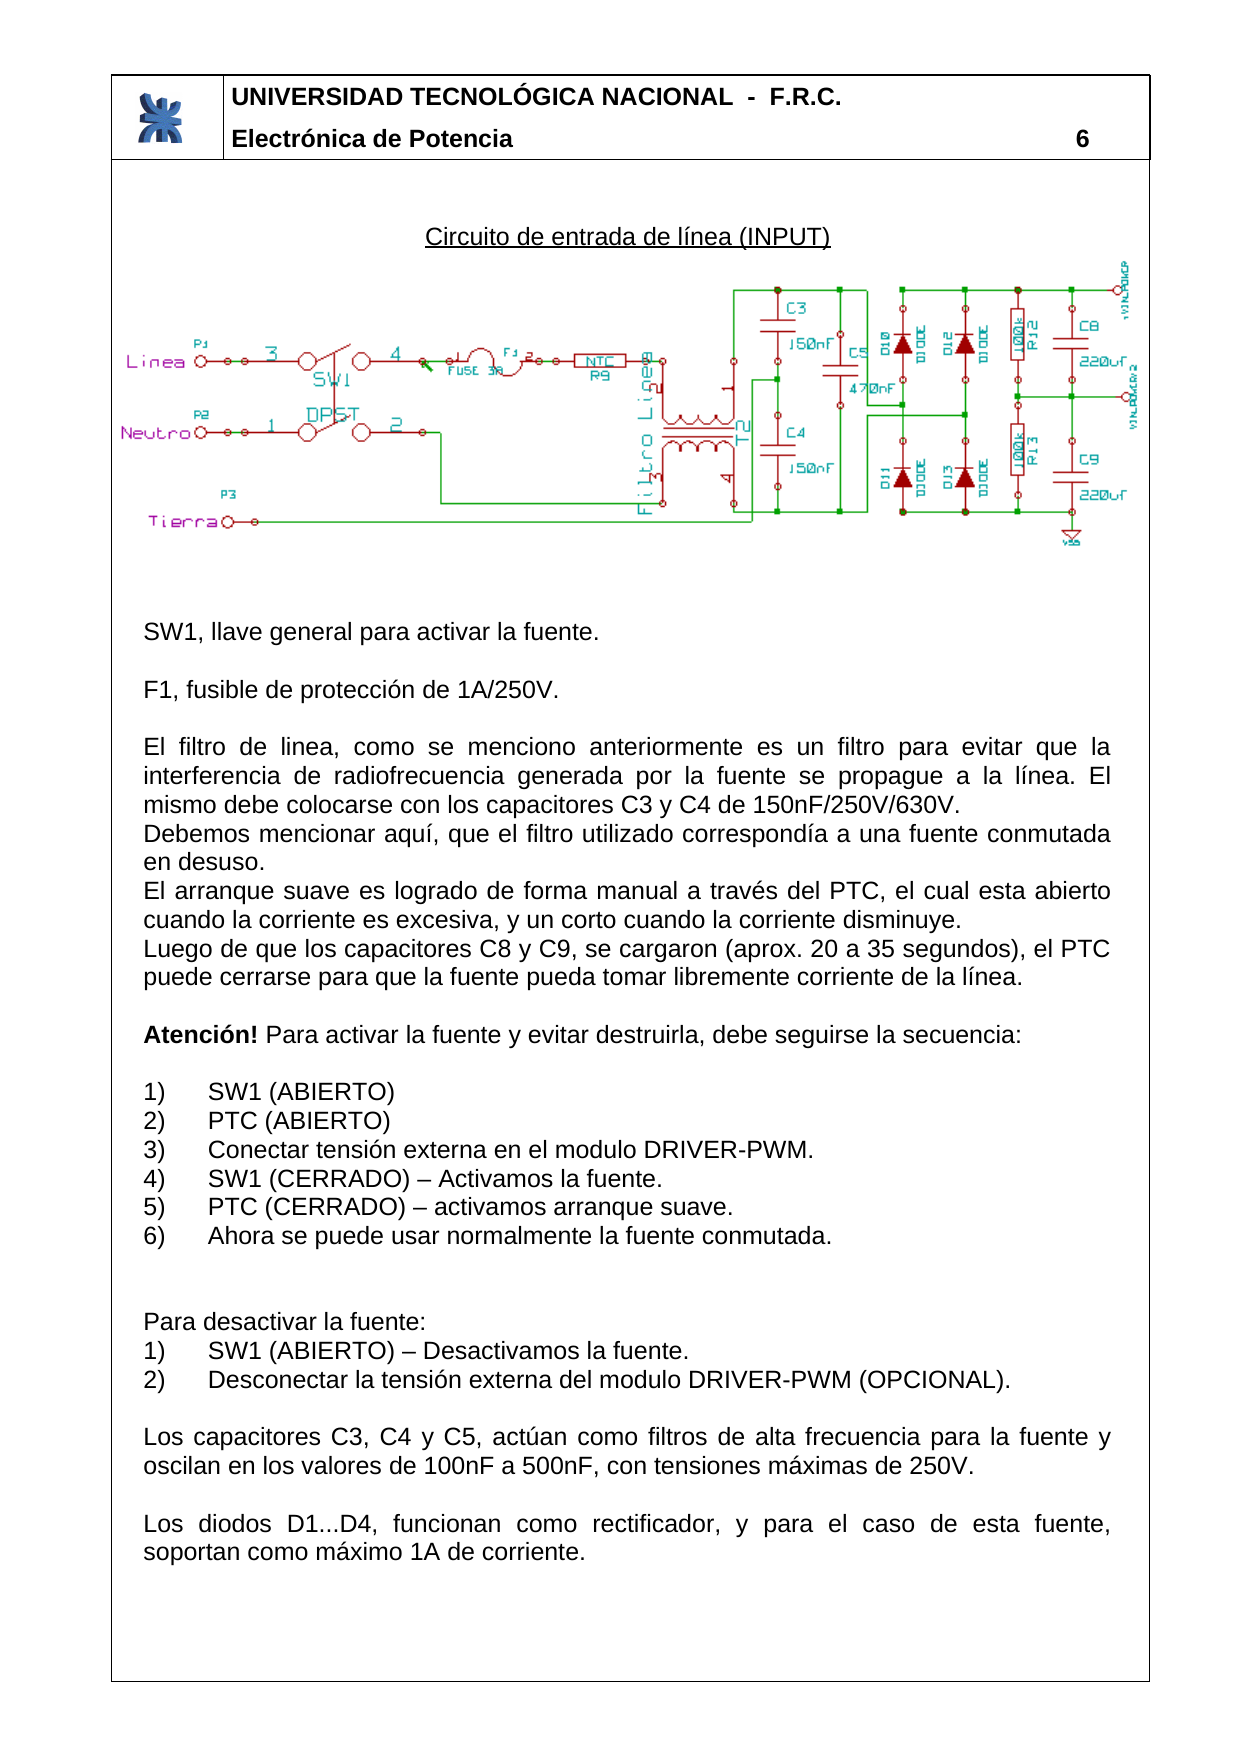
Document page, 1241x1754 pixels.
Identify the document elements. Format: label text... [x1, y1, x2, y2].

list SW1 (ABIERTO) [143, 1077, 1112, 1106]
text Atención! Para activar la fuente y evitar destruirla, debe seguirse la secuencia: [143, 1020, 1112, 1048]
list Desconectar la tensión externa del modulo DRIVER-PWM (OPCIONAL). [143, 1365, 1112, 1393]
text Luego de que los capacitores C8 y C9, se cargaron (aprox. 20 a 35 segundos), el PTC puede cerrarse para que la fuente pueda tomar libremente corriente de la línea. [143, 933, 1112, 991]
list PTC (ABIERTO) [143, 1106, 1112, 1135]
picture [135, 92, 183, 144]
text El filtro de linea, como se menciono anteriormente es un filtro para evitar que la interferencia de radiofrecuencia generada por la fuente se propague a la línea. El mismo debe colocarse con los capacitores C3 y C4 de 150nF/250V/630V. [143, 732, 1112, 818]
text Debemos mencionar aquí, que el filtro utilizado correspondía a una fuente conmutada en desuso. [143, 818, 1112, 876]
text F1, fusible de protección de 1A/250V. [143, 675, 1112, 703]
text SW1, llave general para activar la fuente. [143, 617, 1112, 646]
text Los diodos D1...D4, funcionan como rectificador, y para el caso de esta fuente, soportan como máximo 1A de corriente. [143, 1508, 1112, 1566]
picture [112, 250, 1147, 560]
list Ahora se puede usar normalmente la fuente conmutada. [143, 1221, 1112, 1250]
list Conectar tensión externa en el modulo DRIVER-PWM. [143, 1135, 1112, 1163]
text Para desactivar la fuente: [143, 1307, 1112, 1336]
list SW1 (CERRADO) – Activamos la fuente. [143, 1163, 1112, 1192]
list SW1 (ABIERTO) – Desactivamos la fuente. [143, 1336, 1112, 1365]
text Circuito de entrada de línea (INPUT) [143, 222, 1112, 250]
text Los capacitores C3, C4 y C5, actúan como filtros de alta frecuencia para la fuente y oscilan en los valores de 100nF a 500nF, con tensiones máximas de 250V. [143, 1422, 1112, 1480]
list PTC (CERRADO) – activamos arranque suave. [143, 1192, 1112, 1221]
text El arranque suave es logrado de forma manual a través del PTC, el cual esta abierto cuando la corriente es excesiva, y un corto cuando la corriente disminuye. [143, 876, 1112, 933]
